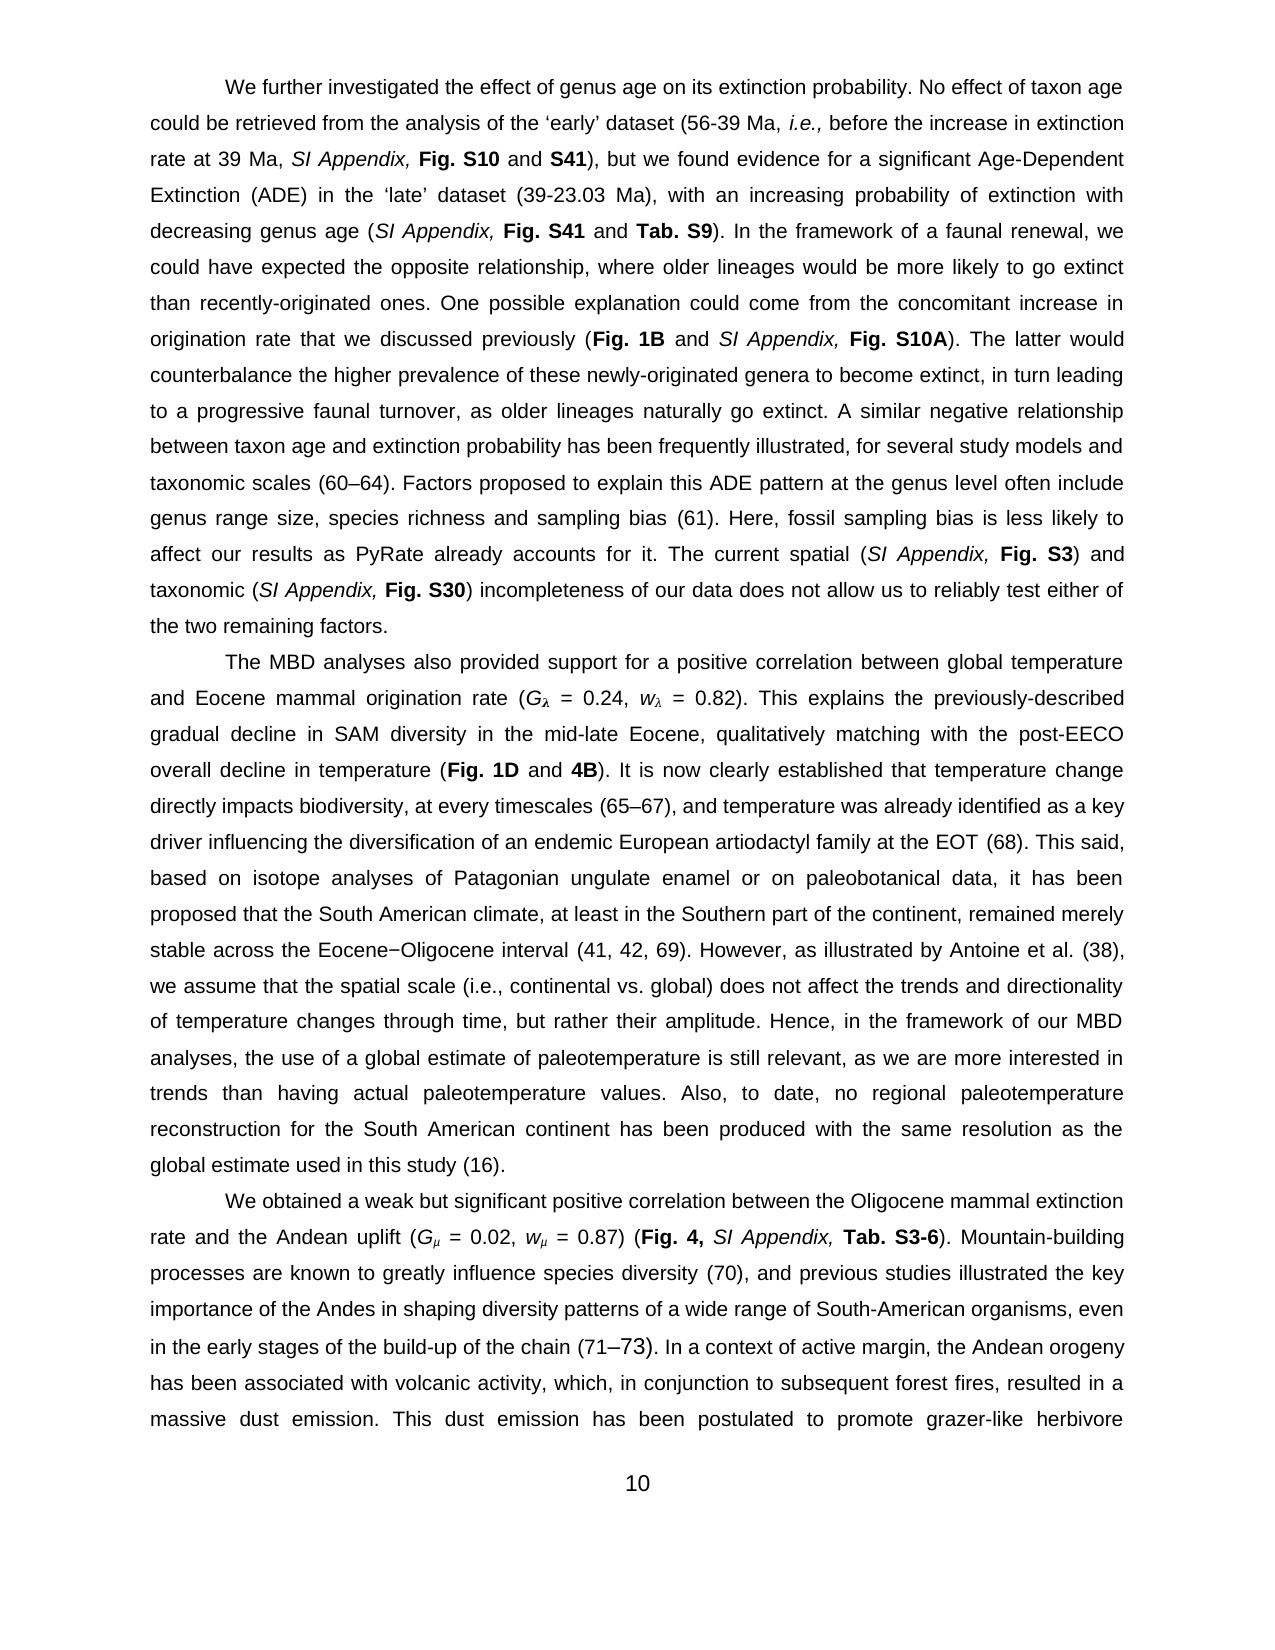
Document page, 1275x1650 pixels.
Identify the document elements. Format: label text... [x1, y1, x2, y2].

text We further investigated the effect of genus age on its extinction probability. No effect of taxon age could be retrieved from the analysis of the ‘early’ dataset (56-39 Ma, i.e., before the increase in extinction rate at 39 Ma, SI Appendix, Fig. S10 and S41), but we found evidence for a significant Age-Dependent Extinction (ADE) in the ‘late’ dataset (39-23.03 Ma), with an increasing probability of extinction with decreasing genus age (SI Appendix, Fig. S41 and Tab. S9). In the framework of a faunal renewal, we could have expected the opposite relationship, where older lineages would be more likely to go extinct than recently-originated ones. One possible explanation could come from the concomitant increase in origination rate that we discussed previously (Fig. 1B and SI Appendix, Fig. S10A). The latter would counterbalance the higher prevalence of these newly-originated genera to become extinct, in turn leading to a progressive faunal turnover, as older lineages naturally go extinct. A similar negative relationship between taxon age and extinction probability has been frequently illustrated, for several study models and taxonomic scales (60–64). Factors proposed to explain this ADE pattern at the genus level often include genus range size, species richness and sampling bias (61). Here, fossil sampling bias is less likely to affect our results as PyRate already accounts for it. The current spatial (SI Appendix, Fig. S3) and taxonomic (SI Appendix, Fig. S30) incompleteness of our data does not allow us to reliably test either of the two remaining factors. [150, 75, 1125, 638]
text We obtained a weak but significant positive correlation between the Oligocene mammal extinction rate and the Andean uplift (Gµ = 0.02, wµ = 0.87) (Fig. 4, SI Appendix, Tab. S3-6). Mountain-building processes are known to greatly influence species diversity (70), and previous studies illustrated the key importance of the Andes in shaping diversity patterns of a wide range of South-American organisms, even in the early stages of the build-up of the chain (71–73). In a context of active margin, the Andean orogeny has been associated with volcanic activity, which, in conjunction to subsequent forest fires, resulted in a massive dust emission. This dust emission has been postulated to promote grazer-like herbivore [150, 1189, 1125, 1431]
text The MBD analyses also provided support for a positive correlation between global temperature and Eocene mammal origination rate (G𝝀 = 0.24, w𝜆 = 0.82). This explains the previously-described gradual decline in SAM diversity in the mid-late Eocene, qualitatively matching with the post-EECO overall decline in temperature (Fig. 1D and 4B). It is now clearly established that temperature change directly impacts biodiversity, at every timescales (65–67), and temperature was already identified as a key driver influencing the diversification of an endemic European artiodactyl family at the EOT (68). This said, based on isotope analyses of Patagonian ungulate enamel or on paleobotanical data, it has been proposed that the South American climate, at least in the Southern part of the continent, remained merely stable across the Eocene−Oligocene interval (41, 42, 69). However, as illustrated by Antoine et al. (38), we assume that the spatial scale (i.e., continental vs. global) does not affect the trends and directionality of temperature changes through time, but rather their amplitude. Hence, in the framework of our MBD analyses, the use of a global estimate of paleotemperature is still relevant, as we are more interested in trends than having actual paleotemperature values. Also, to date, no regional paleotemperature reconstruction for the South American continent has been produced with the same resolution as the global estimate used in this study (16). [150, 650, 1125, 1177]
